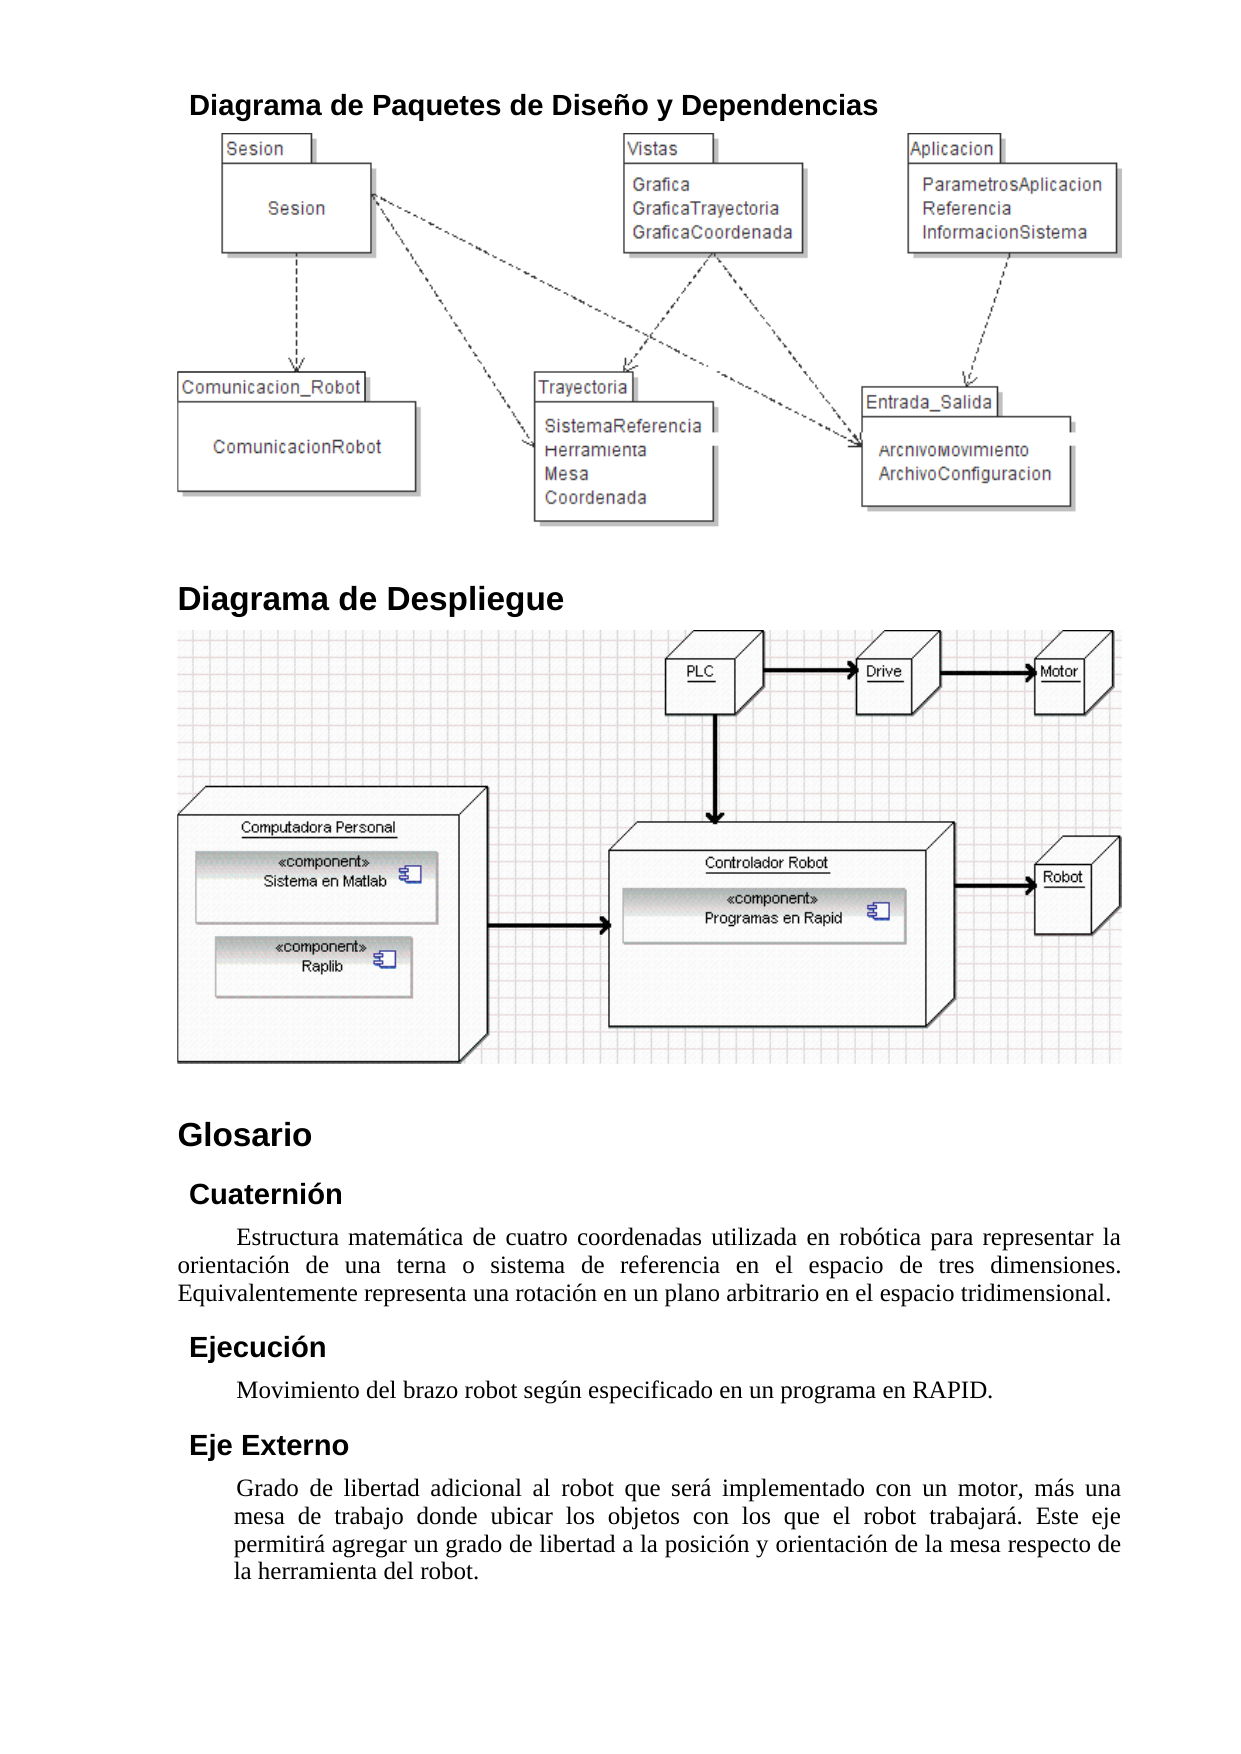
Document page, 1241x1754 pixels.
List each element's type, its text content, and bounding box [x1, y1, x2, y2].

subtitle Cuaternión [177, 1178, 1122, 1211]
picture [177, 133, 1122, 528]
text Grado de libertad adicional al robot que será implementado con un motor, más una mesa de trabajo donde ubicar los objetos con los que el robot trabajará. Este eje permitirá agregar un grado de libertad a la posición y orientación de la mesa respecto de la herramienta del robot. [233, 1474, 1122, 1585]
picture [177, 630, 1122, 1064]
text Estructura matemática de cuatro coordenadas utilizada en robótica para representar la orientación de una terna o sistema de referencia en el espacio de tres dimensiones. Equivalentemente representa una rotación en un plano arbitrario en el espacio tridimensional. [177, 1223, 1122, 1306]
subtitle Glosario [177, 1116, 1122, 1153]
text Movimiento del brazo robot según especificado en un programa en RAPID. [233, 1376, 1122, 1404]
subtitle Diagrama de Paquetes de Diseño y Dependencias [177, 88, 1122, 121]
subtitle Ejecución [177, 1331, 1122, 1364]
subtitle Diagrama de Despliegue [177, 581, 1122, 618]
subtitle Eje Externo [177, 1429, 1122, 1462]
